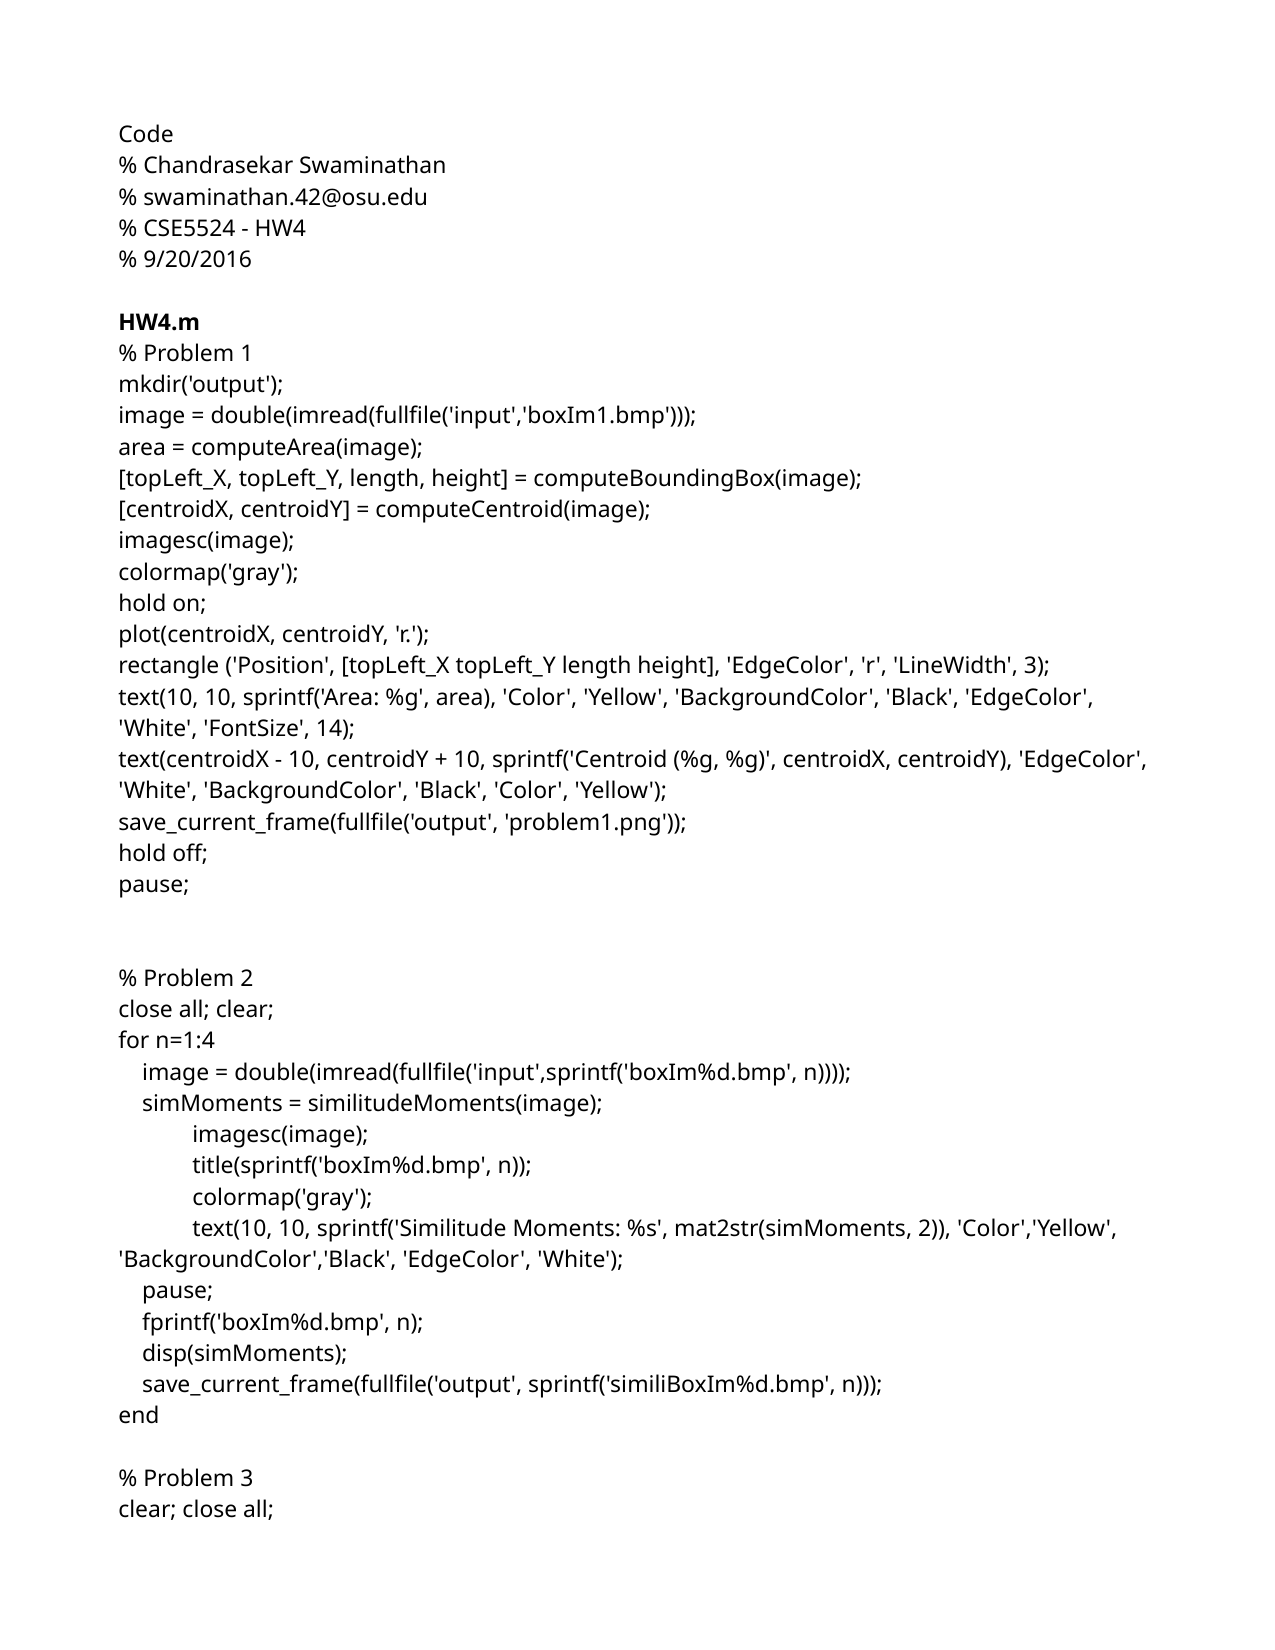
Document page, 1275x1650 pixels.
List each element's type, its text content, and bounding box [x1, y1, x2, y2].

text disp(simMoments); [118, 1337, 1157, 1368]
text text(centroidX - 10, centroidY + 10, sprintf('Centroid (%g, %g)', centroidX, centroidY), 'EdgeColor', 'White', 'BackgroundColor', 'Black', 'Color', 'Yellow'); [118, 743, 1157, 806]
text [topLeft_X, topLeft_Y, length, height] = computeBoundingBox(image); [118, 462, 1157, 493]
text imagesc(image); [118, 1118, 1157, 1149]
text rectangle ('Position', [topLeft_X topLeft_Y length height], 'EdgeColor', 'r', 'LineWidth', 3); [118, 649, 1157, 681]
text colormap('gray'); [118, 1181, 1157, 1212]
text for n=1:4 [118, 1024, 1157, 1056]
text % CSE5524 - HW4 [118, 212, 1157, 243]
text [centroidX, centroidY] = computeCentroid(image); [118, 493, 1157, 524]
text % 9/20/2016 [118, 243, 1157, 274]
text colormap('gray'); [118, 556, 1157, 587]
text hold off; [118, 837, 1157, 868]
text % Problem 2 [118, 962, 1157, 993]
text mkdir('output'); [118, 368, 1157, 399]
text imagesc(image); [118, 524, 1157, 556]
text % Problem 3 [118, 1462, 1157, 1493]
text plot(centroidX, centroidY, 'r.'); [118, 618, 1157, 649]
text pause; [118, 1274, 1157, 1306]
text image = double(imread(fullfile('input','boxIm1.bmp'))); [118, 399, 1157, 431]
text % Problem 1 [118, 337, 1157, 368]
text HW4.m [118, 306, 1157, 337]
text clear; close all; [118, 1493, 1157, 1524]
text area = computeArea(image); [118, 431, 1157, 462]
text simMoments = similitudeMoments(image); [118, 1087, 1157, 1118]
text text(10, 10, sprintf('Area: %g', area), 'Color', 'Yellow', 'BackgroundColor', 'Black', 'EdgeColor', 'White', 'FontSize', 14); [118, 681, 1157, 743]
text pause; [118, 868, 1157, 899]
text end [118, 1399, 1157, 1431]
text hold on; [118, 587, 1157, 618]
text save_current_frame(fullfile('output', sprintf('similiBoxIm%d.bmp', n))); [118, 1368, 1157, 1399]
text Code [118, 118, 1157, 149]
text title(sprintf('boxIm%d.bmp', n)); [118, 1149, 1157, 1181]
text fprintf('boxIm%d.bmp', n); [118, 1306, 1157, 1337]
text close all; clear; [118, 993, 1157, 1024]
text % swaminathan.42@osu.edu [118, 181, 1157, 212]
text % Chandrasekar Swaminathan [118, 149, 1157, 181]
text image = double(imread(fullfile('input',sprintf('boxIm%d.bmp', n)))); [118, 1056, 1157, 1087]
text save_current_frame(fullfile('output', 'problem1.png')); [118, 806, 1157, 837]
text text(10, 10, sprintf('Similitude Moments: %s', mat2str(simMoments, 2)), 'Color','Yellow', 'BackgroundColor','Black', 'EdgeColor', 'White'); [118, 1212, 1157, 1274]
